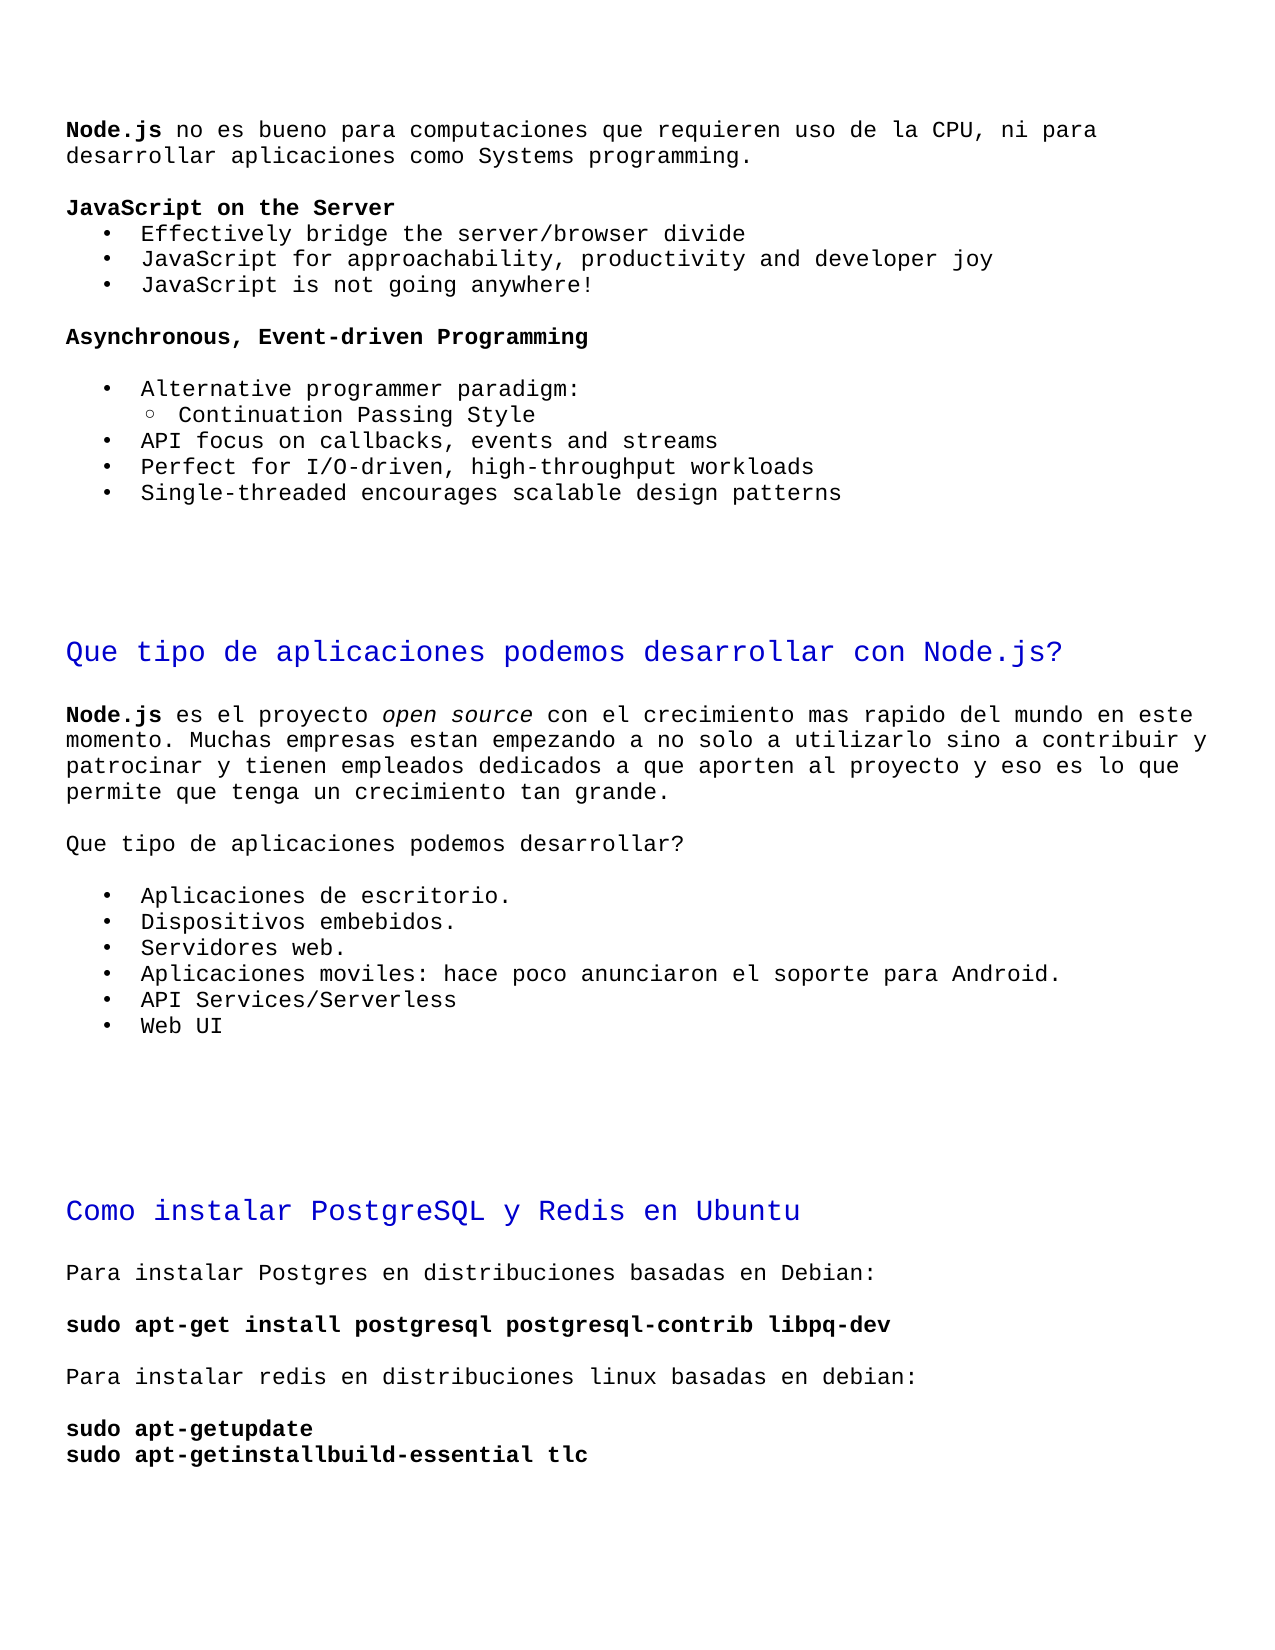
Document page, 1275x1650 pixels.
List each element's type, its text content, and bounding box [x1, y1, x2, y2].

text sudo apt-get install postgresql postgresql-contrib libpq-dev [66, 1314, 1217, 1339]
list JavaScript is not going anywhere! [103, 274, 1217, 300]
list Aplicaciones moviles: hace poco anunciaron el soporte para Android. [103, 962, 1217, 988]
text Node.js es el proyecto open source con el crecimiento mas rapido del mundo en este momento. Muchas empresas estan empezando a no solo a utilizarlo sino a contribuir y patrocinar y tienen empleados dedicados a que aporten al proyecto y eso es lo que permite que tenga un crecimiento tan grande. [66, 703, 1217, 807]
text Que tipo de aplicaciones podemos desarrollar? [66, 833, 1217, 858]
list Perfect for I/O-driven, high-throughput workloads [103, 455, 1217, 481]
list API focus on callbacks, events and streams [103, 429, 1217, 455]
text sudo apt-getupdate [66, 1417, 1217, 1443]
text Como instalar PostgreSQL y Redis en Ubuntu [66, 1196, 1217, 1229]
list Servidores web. [103, 936, 1217, 962]
list Continuation Passing Style [141, 403, 1217, 429]
text Que tipo de aplicaciones podemos desarrollar con Node.js? [66, 637, 1217, 670]
text JavaScript on the Server [66, 196, 1217, 222]
text Node.js no es bueno para computaciones que requieren uso de la CPU, ni para desarrollar aplicaciones como Systems programming. [66, 118, 1217, 170]
list JavaScript for approachability, productivity and developer joy [103, 248, 1217, 274]
text Para instalar Postgres en distribuciones basadas en Debian: [66, 1262, 1217, 1288]
text Asynchronous, Event-driven Programming [66, 326, 1217, 352]
list API Services/Serverless [103, 988, 1217, 1014]
list Dispositivos embebidos. [103, 910, 1217, 936]
list Aplicaciones de escritorio. [103, 884, 1217, 910]
list Alternative programmer paradigm: [103, 377, 1217, 403]
text sudo apt-getinstallbuild-essential tlc [66, 1443, 1217, 1469]
text Para instalar redis en distribuciones linux basadas en debian: [66, 1366, 1217, 1391]
list Web UI [103, 1014, 1217, 1040]
list Single-threaded encourages scalable design patterns [103, 481, 1217, 507]
list Effectively bridge the server/browser divide [103, 222, 1217, 248]
